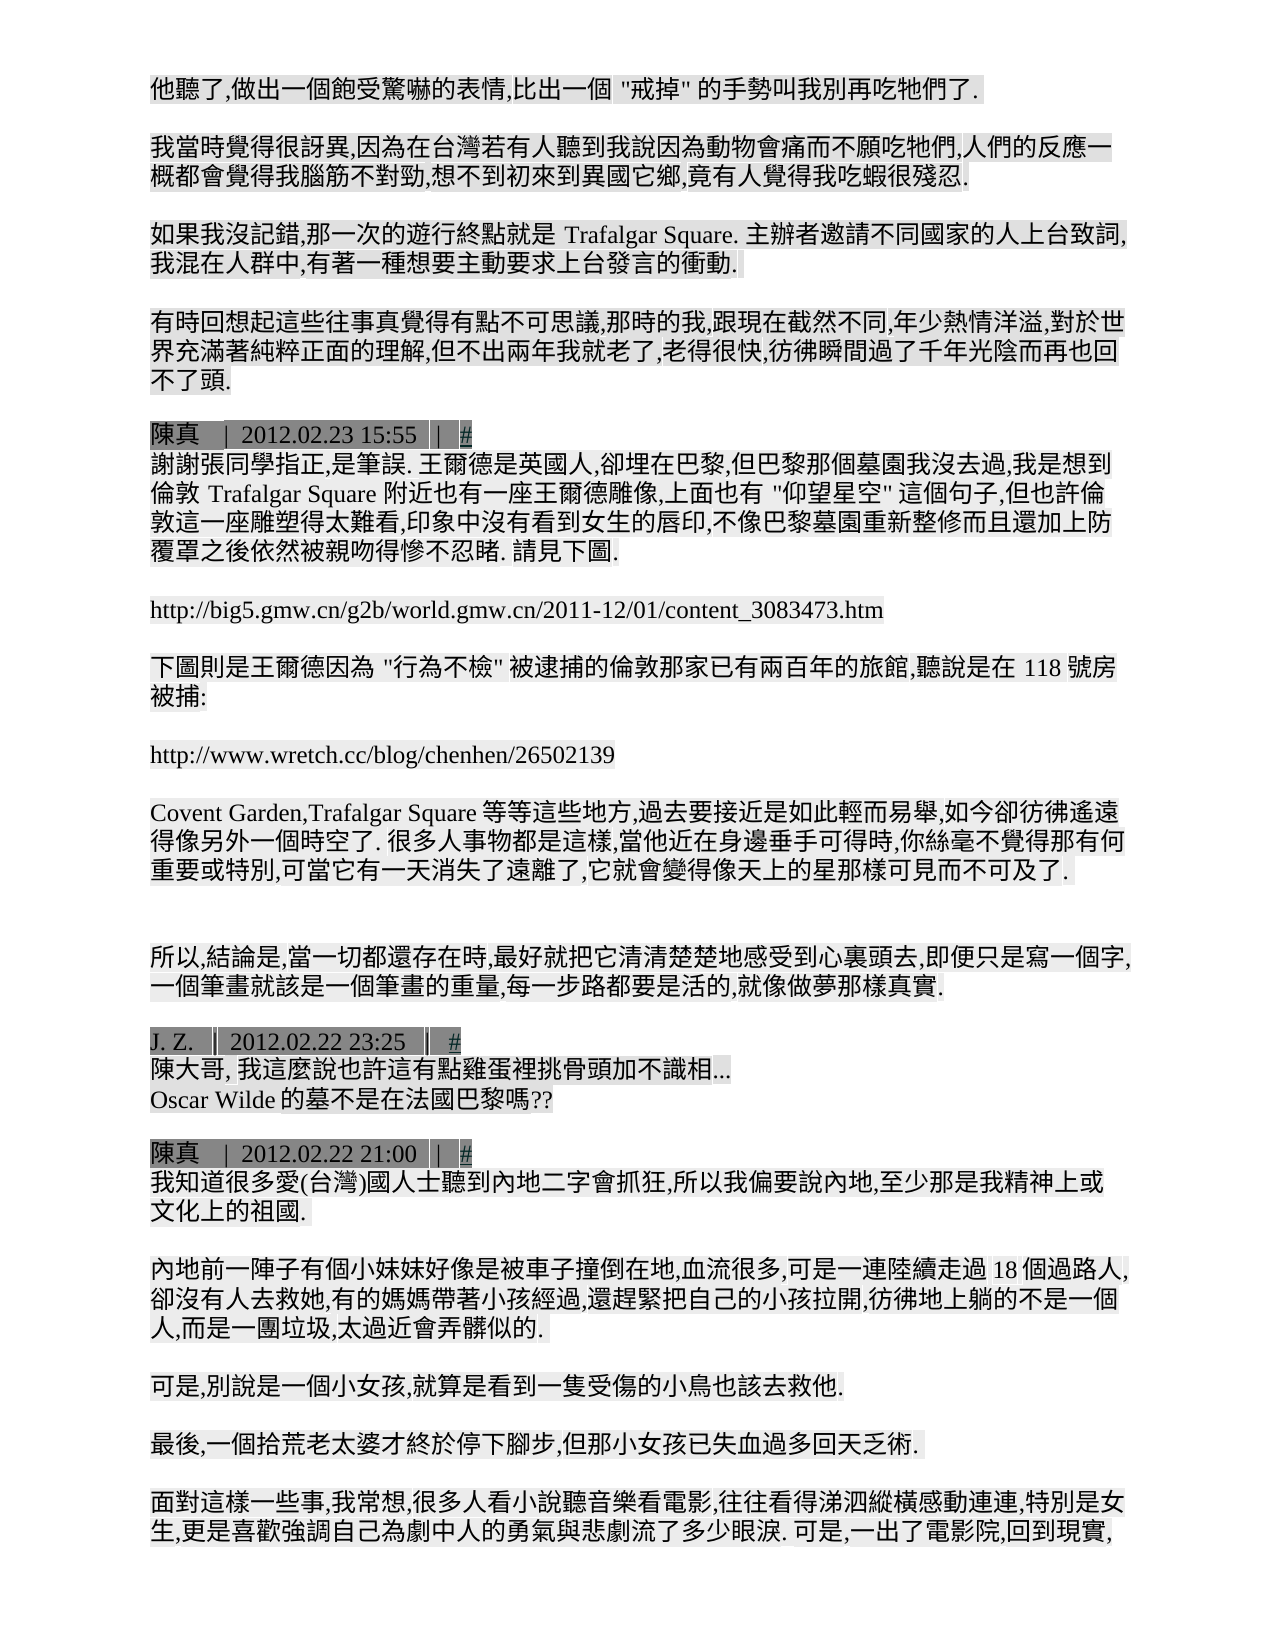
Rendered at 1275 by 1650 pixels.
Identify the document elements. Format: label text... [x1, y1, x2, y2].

text 陳大哥, 我這麼說也許這有點雞蛋裡挑骨頭加不識相... Oscar Wilde的墓不是在法國巴黎嗎?? [150, 1055, 1125, 1114]
text J. Z. | 2012.02.22 23:25 | # [150, 1027, 1125, 1055]
text 我知道很多愛(台灣)國人士聽到內地二字會抓狂,所以我偏要說內地,至少那是我精神上或文化上的祖國. 內地前一陣子有個小妹妹好像是被車子撞倒在地,血流很多,可是一連陸續走過18個過路人,卻沒有人去救她,有的媽媽帶著小孩經過,還趕緊把自己的小孩拉開,彷彿地上躺的不是一個人,而是一團垃圾,太過近會弄髒似的. 可是,別說是一個小女孩,就算是看到一隻受傷的小鳥也該去救他. 最後,一個拾荒老太婆才終於停下腳步,但那小女孩已失血過多回天乏術. 面對這樣一些事,我常想,很多人看小說聽音樂看電影,往往看得涕泗縱橫感動連連,特別是女生,更是喜歡強調自己為劇中人的勇氣與悲劇流了多少眼淚. 可是,一出了電影院,回到現實,一切就走樣了,自己所真實扮演的往往不是悲劇者的角色,而是加害者,要不就是冷眼旁觀說這個沒什麼那個沒什麼,冷血得很. 難道人有著兩種靈魂,一個喜歡美,厭惡不義,另一個卻是冷血的醜陋的? 答案是什麼不知道. 但我能確定的仍然是王爾德那些話: "如果你能一刻不需要藝術,那麼事實上你根本不需要藝術";沒有藝術你照樣能活. 藝術對你而言只是一種消耗品,就像衛生紙一樣,擦完屁股就能丟了,下次有需要時再拿一些來擦. 我講的始終不是行為主義式的概念,並不是說我們應該在行為上效法劇中人,比方說我總不會想要效法invincible裏頭那位大力士去馬戲團表演,儘管我崇拜這樣的人. 你不需要跟劇中人一樣去做任何事,但你總得有感覺. 你可以對不義對卑鄙不做任何反擊,但你不能說我沒感覺啊,這沒什麼啊. 有沒有感覺當然只有你自己才知道. 我仍然還是想到王爾德,他在英國的墓去年重新翻修整建,並且禁止大家像過去那樣在墓碑上親個不停,特別是口紅,把墓碑都腐蝕了,但我聽說大家對著新墓園仍然偷親得到處是口紅印. 王爾德是個很好笑很幽默但充滿悲劇的人,在他的墓園上刻著他講過的一句話: We are all in the gutter, but some of us are looking at the stars. 的確也是這樣,我們都活在陰溝裏,誰也沒有比誰更高貴更乾淨,但差別在於在我們之中仍然有著一些人仰望著星空. 雖不能及,但心嚮往. 這也是王爾德說的話: "上帝知道，我無論如何都不會跑去當牛津大學教授的。我將會是一個詩人，一個作家，劇作家。我會不知怎的就一舉成名，如果不是名動四方，那就是臭名遠播。又或者我會把畢生都用來享樂然後，誰知道呢，可能只是停下來休息，什麼也不做。柏拉圖說過當人生走到盡頭時最崇高的，莫過於坐下來，沉思世間事物。也許這也將會是我最後的結局。" [150, 1168, 1125, 1547]
text 15年前,剛抵達英國的頭一個月,就參加了動保團體的一個 "反狩獵" 大遊行,來了許多國家的人. 記得有個我忘了是哪個歐洲國家來的參與者,問我是不是素食,我說我不吃肉但吃魚蝦,他聽了,做出一個飽受驚嚇的表情,比出一個 "戒掉" 的手勢叫我別再吃牠們了. 我當時覺得很訝異,因為在台灣若有人聽到我說因為動物會痛而不願吃牠們,人們的反應一概都會覺得我腦筋不對勁,想不到初來到異國它鄉,竟有人覺得我吃蝦很殘忍. 如果我沒記錯,那一次的遊行終點就是 Trafalgar Square. 主辦者邀請不同國家的人上台致詞,我混在人群中,有著一種想要主動要求上台發言的衝動. 有時回想起這些往事真覺得有點不可思議,那時的我,跟現在截然不同,年少熱情洋溢,對於世界充滿著純粹正面的理解,但不出兩年我就老了,老得很快,彷彿瞬間過了千年光陰而再也回不了頭. [150, 75, 1125, 395]
text 陳真 | 2012.02.23 15:55 | # [150, 420, 1125, 450]
text 陳真 | 2012.02.22 21:00 | # [150, 1139, 1125, 1168]
text 謝謝張同學指正,是筆誤. 王爾德是英國人,卻埋在巴黎,但巴黎那個墓園我沒去過,我是想到倫敦 Trafalgar Square 附近也有一座王爾德雕像,上面也有 "仰望星空" 這個句子,但也許倫敦這一座雕塑得太難看,印象中沒有看到女生的唇印,不像巴黎墓園重新整修而且還加上防覆罩之後依然被親吻得慘不忍睹. 請見下圖. http://big5.gmw.cn/g2b/world.gmw.cn/2011-12/01/content_3083473.htm 下圖則是王爾德因為 "行為不檢" 被逮捕的倫敦那家已有兩百年的旅館,聽說是在 118 號房被捕: http://www.wretch.cc/blog/chenhen/26502139 Covent Garden,Trafalgar Square等等這些地方,過去要接近是如此輕而易舉,如今卻彷彿遙遠得像另外一個時空了. 很多人事物都是這樣,當他近在身邊垂手可得時,你絲毫不覺得那有何重要或特別,可當它有一天消失了遠離了,它就會變得像天上的星那樣可見而不可及了. 所以,結論是,當一切都還存在時,最好就把它清清楚楚地感受到心裏頭去,即便只是寫一個字,一個筆畫就該是一個筆畫的重量,每一步路都要是活的,就像做夢那樣真實. [150, 450, 1125, 1002]
